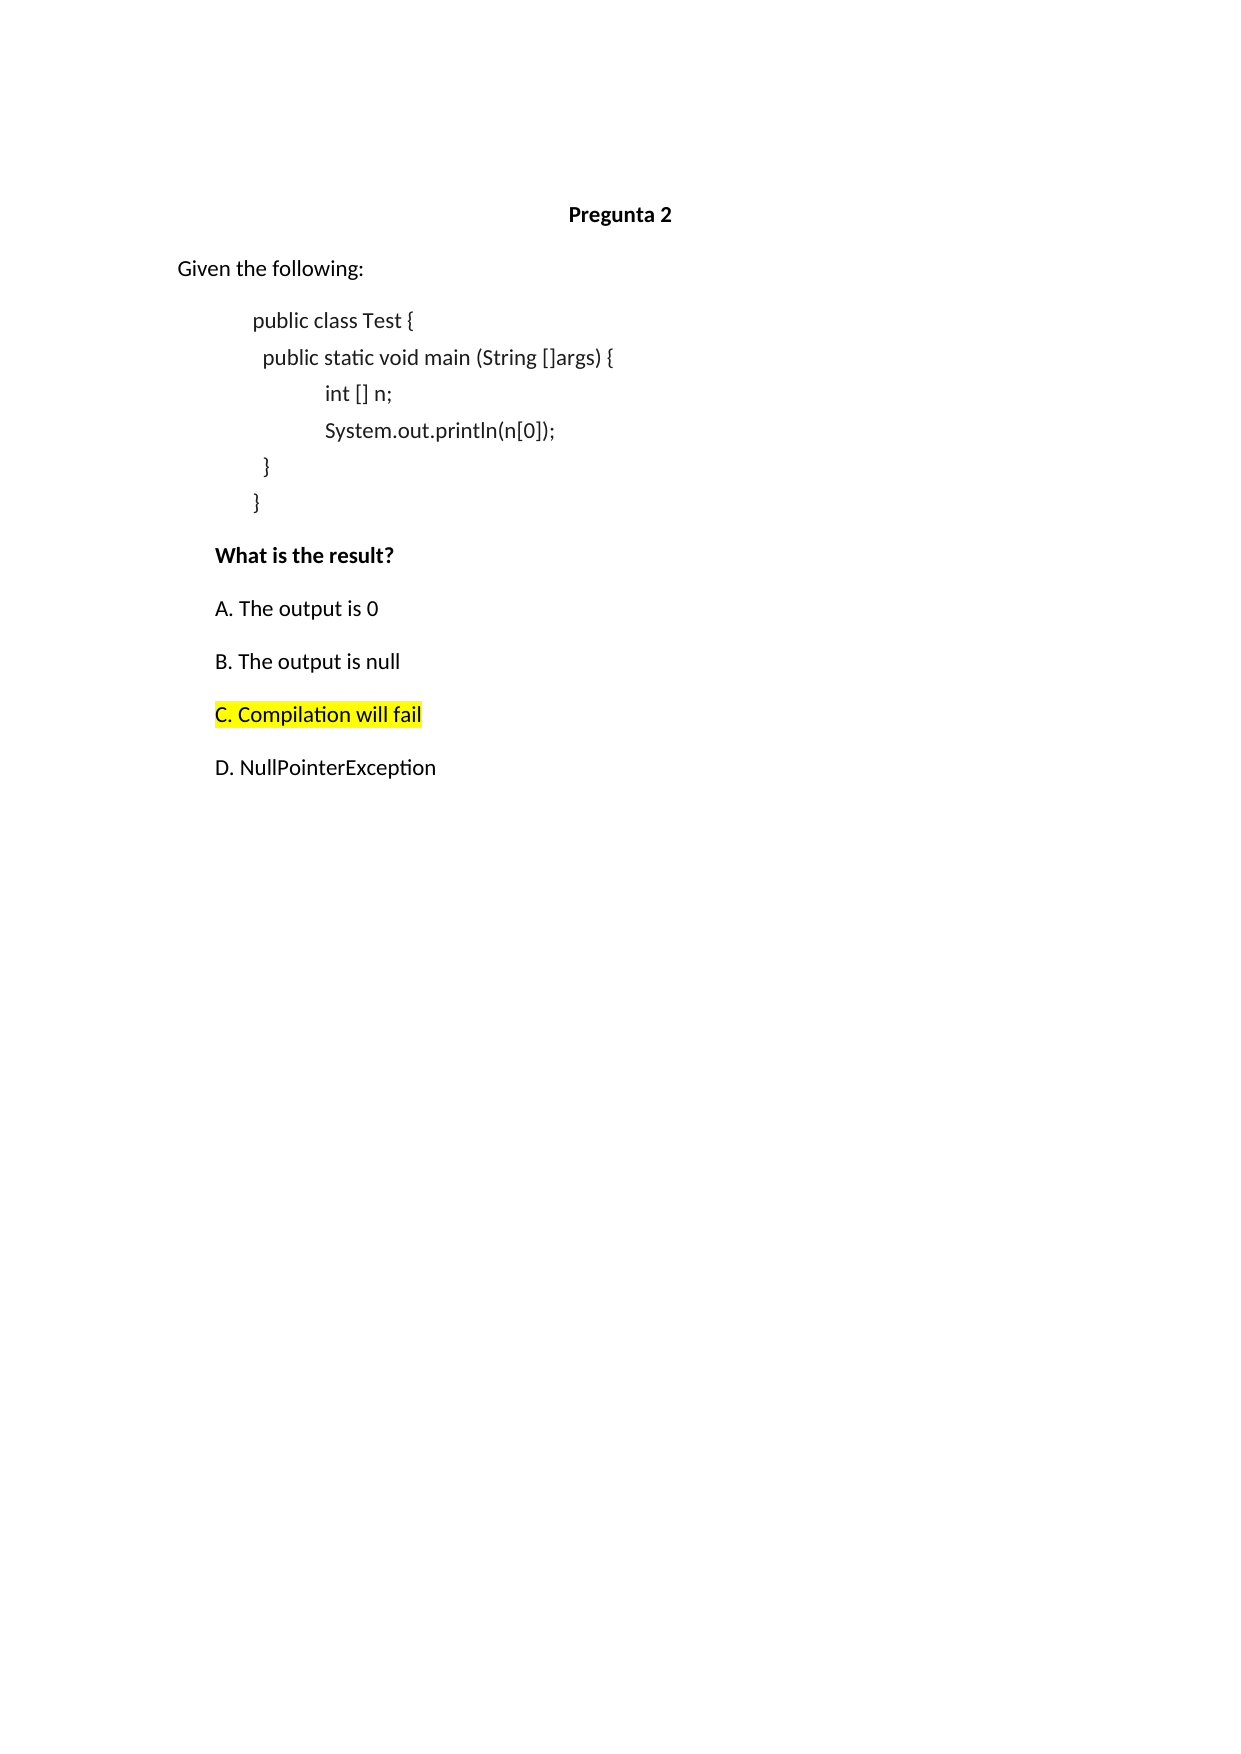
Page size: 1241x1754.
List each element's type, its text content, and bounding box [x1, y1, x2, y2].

text System.out.println(n[0]); [252, 416, 1063, 444]
text Pregunta 2 [177, 201, 1063, 229]
text B. The output is null [177, 647, 1063, 676]
text A. The output is 0 [177, 594, 1063, 622]
text public static void main (String []args) { [252, 343, 1063, 371]
text Given the following: [177, 254, 1063, 282]
text public class Test { [252, 307, 1063, 335]
text } [252, 488, 1063, 516]
text D. NullPointerException [177, 753, 1063, 782]
text int [] n; [252, 379, 1063, 407]
text C. Compilation will fail [177, 701, 1063, 728]
text What is the result? [177, 541, 1063, 569]
text } [252, 452, 1063, 480]
